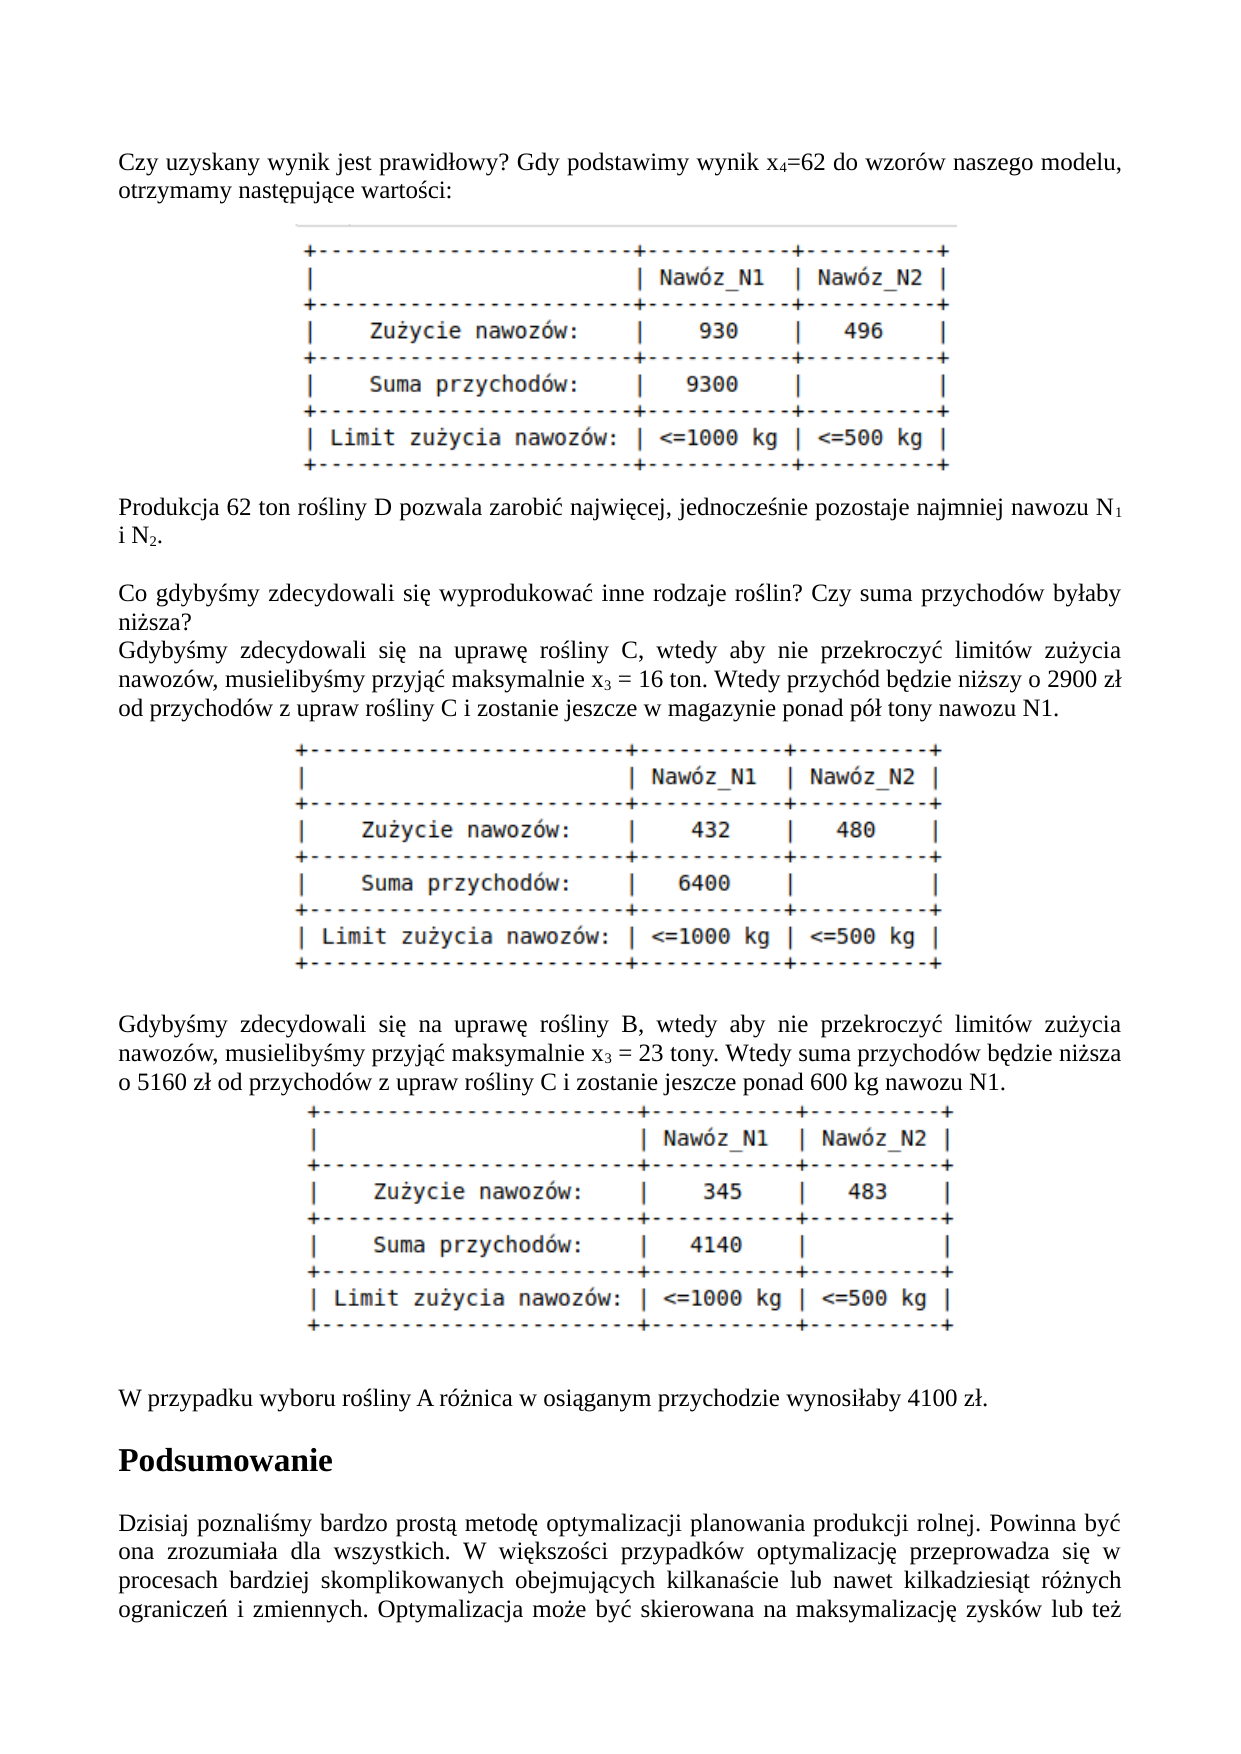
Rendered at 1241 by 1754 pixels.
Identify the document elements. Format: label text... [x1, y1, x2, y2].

text Gdybyśmy zdecydowali się na uprawę rośliny C, wtedy aby nie przekroczyć limitów zużycia nawozów, musielibyśmy przyjąć maksymalnie x3 = 16 ton. Wtedy przychód będzie niższy o 2900 zł od przychodów z upraw rośliny C i zostanie jeszcze w magazynie ponad pół tony nawozu N1. [118, 636, 1122, 722]
text Co gdybyśmy zdecydowali się wyprodukować inne rodzaje roślin? Czy suma przychodów byłaby niższa? [118, 578, 1122, 636]
text Czy uzyskany wynik jest prawidłowy? Gdy podstawimy wynik x4=62 do wzorów naszego modelu, otrzymamy następujące wartości: [118, 147, 1122, 204]
text W przypadku wyboru rośliny A różnica w osiąganym przychodzie wynosiłaby 4100 zł. [118, 1383, 1122, 1412]
picture [287, 1099, 969, 1342]
picture [274, 224, 957, 480]
text Dzisiaj poznaliśmy bardzo prostą metodę optymalizacji planowania produkcji rolnej. Powinna być ona zrozumiała dla wszystkich. W większości przypadków optymalizację przeprowadza się w procesach bardziej skomplikowanych obejmujących kilkanaście lub nawet kilkadziesiąt różnych ograniczeń i zmiennych. Optymalizacja może być skierowana na maksymalizację zysków lub też [118, 1508, 1122, 1623]
picture [278, 739, 962, 977]
text Podsumowanie [118, 1441, 1122, 1479]
text Produkcja 62 ton rośliny D pozwala zarobić najwięcej, jednocześnie pozostaje najmniej nawozu N1 i N2. [118, 492, 1122, 549]
text Gdybyśmy zdecydowali się na uprawę rośliny B, wtedy aby nie przekroczyć limitów zużycia nawozów, musielibyśmy przyjąć maksymalnie x3 = 23 tony. Wtedy suma przychodów będzie niższa o 5160 zł od przychodów z upraw rośliny C i zostanie jeszcze ponad 600 kg nawozu N1. [118, 1009, 1122, 1096]
